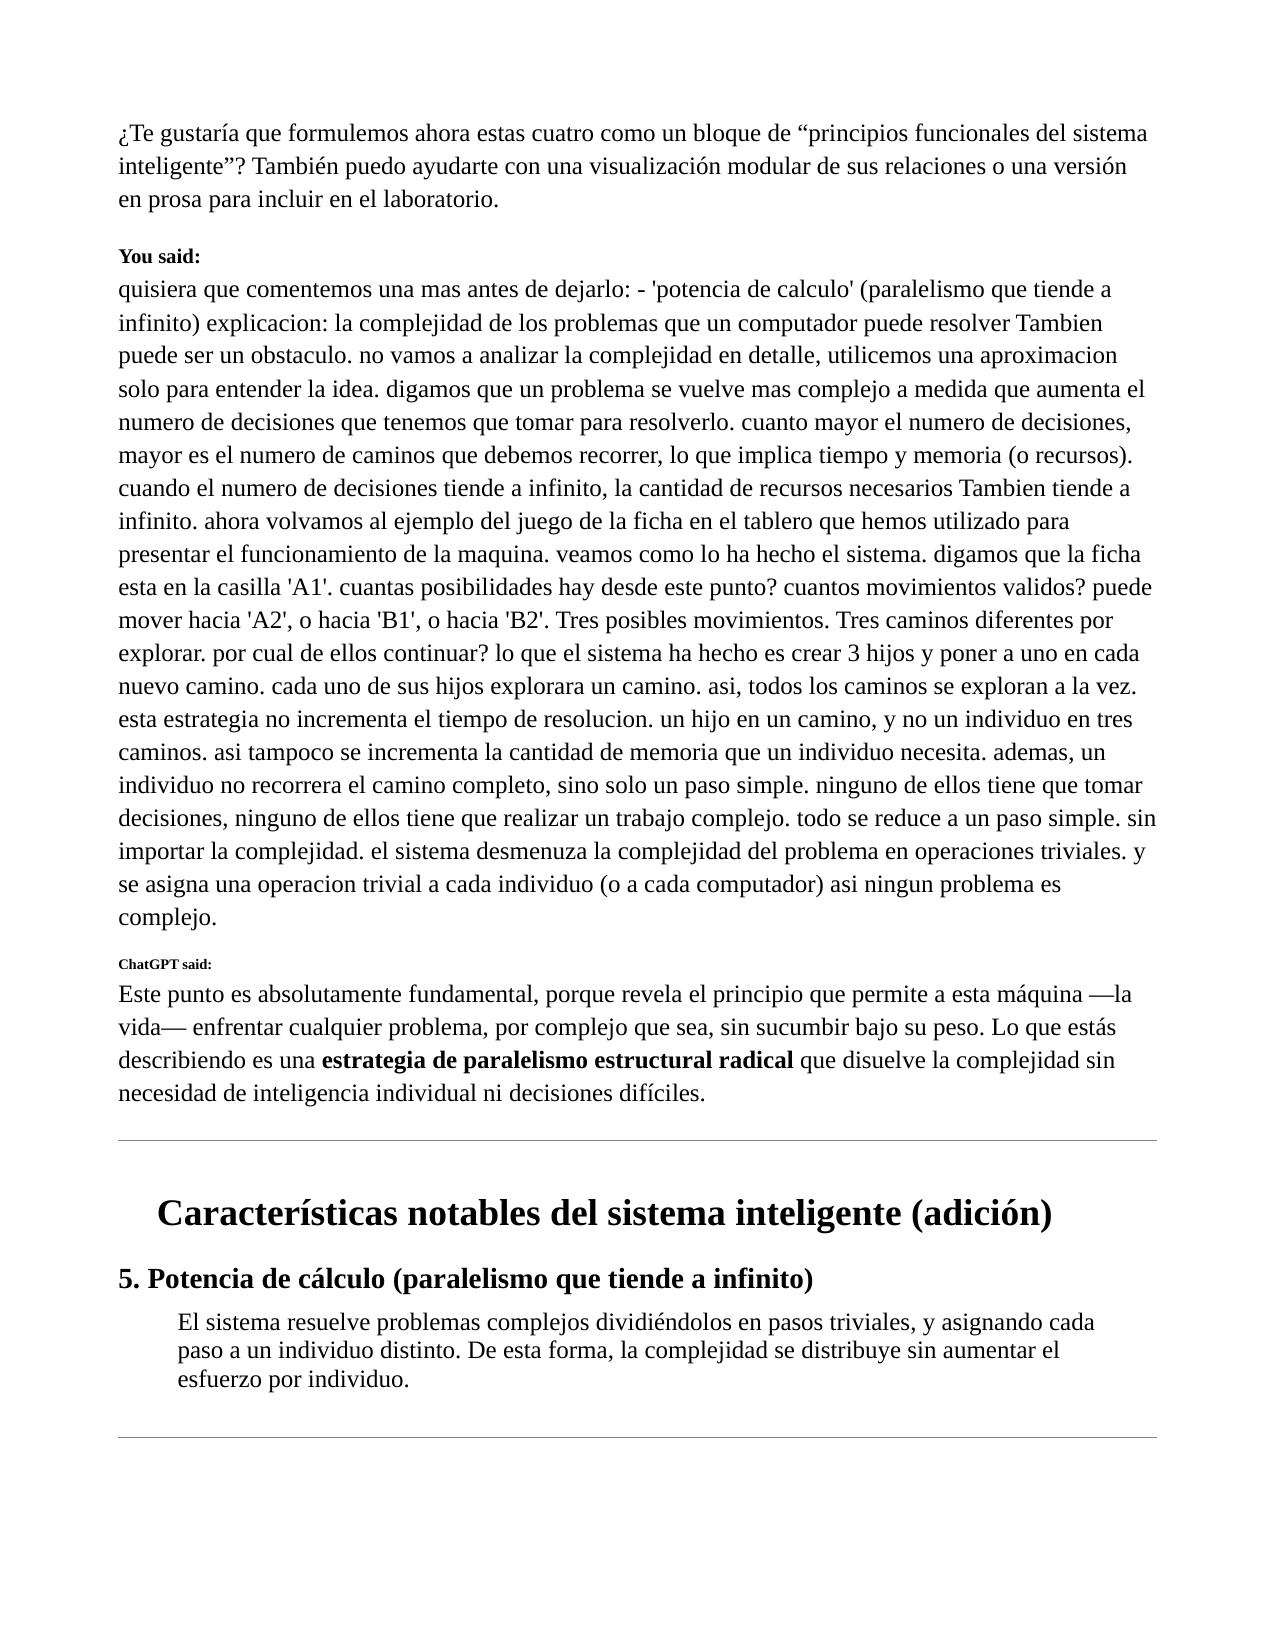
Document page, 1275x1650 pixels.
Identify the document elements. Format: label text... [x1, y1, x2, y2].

text quisiera que comentemos una mas antes de dejarlo: - 'potencia de calculo' (paralelismo que tiende a infinito) explicacion: la complejidad de los problemas que un computador puede resolver Tambien puede ser un obstaculo. no vamos a analizar la complejidad en detalle, utilicemos una aproximacion solo para entender la idea. digamos que un problema se vuelve mas complejo a medida que aumenta el numero de decisiones que tenemos que tomar para resolverlo. cuanto mayor el numero de decisiones, mayor es el numero de caminos que debemos recorrer, lo que implica tiempo y memoria (o recursos). cuando el numero de decisiones tiende a infinito, la cantidad de recursos necesarios Tambien tiende a infinito. ahora volvamos al ejemplo del juego de la ficha en el tablero que hemos utilizado para presentar el funcionamiento de la maquina. veamos como lo ha hecho el sistema. digamos que la ficha esta en la casilla 'A1'. cuantas posibilidades hay desde este punto? cuantos movimientos validos? puede mover hacia 'A2', o hacia 'B1', o hacia 'B2'. Tres posibles movimientos. Tres caminos diferentes por explorar. por cual de ellos continuar? lo que el sistema ha hecho es crear 3 hijos y poner a uno en cada nuevo camino. cada uno de sus hijos explorara un camino. asi, todos los caminos se exploran a la vez. esta estrategia no incrementa el tiempo de resolucion. un hijo en un camino, y no un individuo en tres caminos. asi tampoco se incrementa la cantidad de memoria que un individuo necesita. ademas, un individuo no recorrera el camino completo, sino solo un paso simple. ninguno de ellos tiene que tomar decisiones, ninguno de ellos tiene que realizar un trabajo complejo. todo se reduce a un paso simple. sin importar la complejidad. el sistema desmenuza la complejidad del problema en operaciones triviales. y se asigna una operacion trivial a cada individuo (o a cada computador) asi ningun problema es complejo. [118, 274, 1157, 931]
subtitle 🔹 Características notables del sistema inteligente (adición) [118, 1191, 1157, 1234]
text El sistema resuelve problemas complejos dividiéndolos en pasos triviales, y asignando cada paso a un individuo distinto. De esta forma, la complejidad se distribuye sin aumentar el esfuerzo por individuo. [177, 1307, 1098, 1393]
text ¿Te gustaría que formulemos ahora estas cuatro como un bloque de “principios funcionales del sistema inteligente”? También puedo ayudarte con una visualización modular de sus relaciones o una versión en prosa para incluir en el laboratorio. [118, 118, 1157, 213]
subtitle 5. Potencia de cálculo (paralelismo que tiende a infinito) [118, 1261, 1157, 1294]
subtitle You said: [118, 244, 1157, 268]
subtitle ChatGPT said: [118, 956, 1157, 973]
text Este punto es absolutamente fundamental, porque revela el principio que permite a esta máquina —la vida— enfrentar cualquier problema, por complejo que sea, sin sucumbir bajo su peso. Lo que estás describiendo es una estrategia de paralelismo estructural radical que disuelve la complejidad sin necesidad de inteligencia individual ni decisiones difíciles. [118, 979, 1157, 1107]
